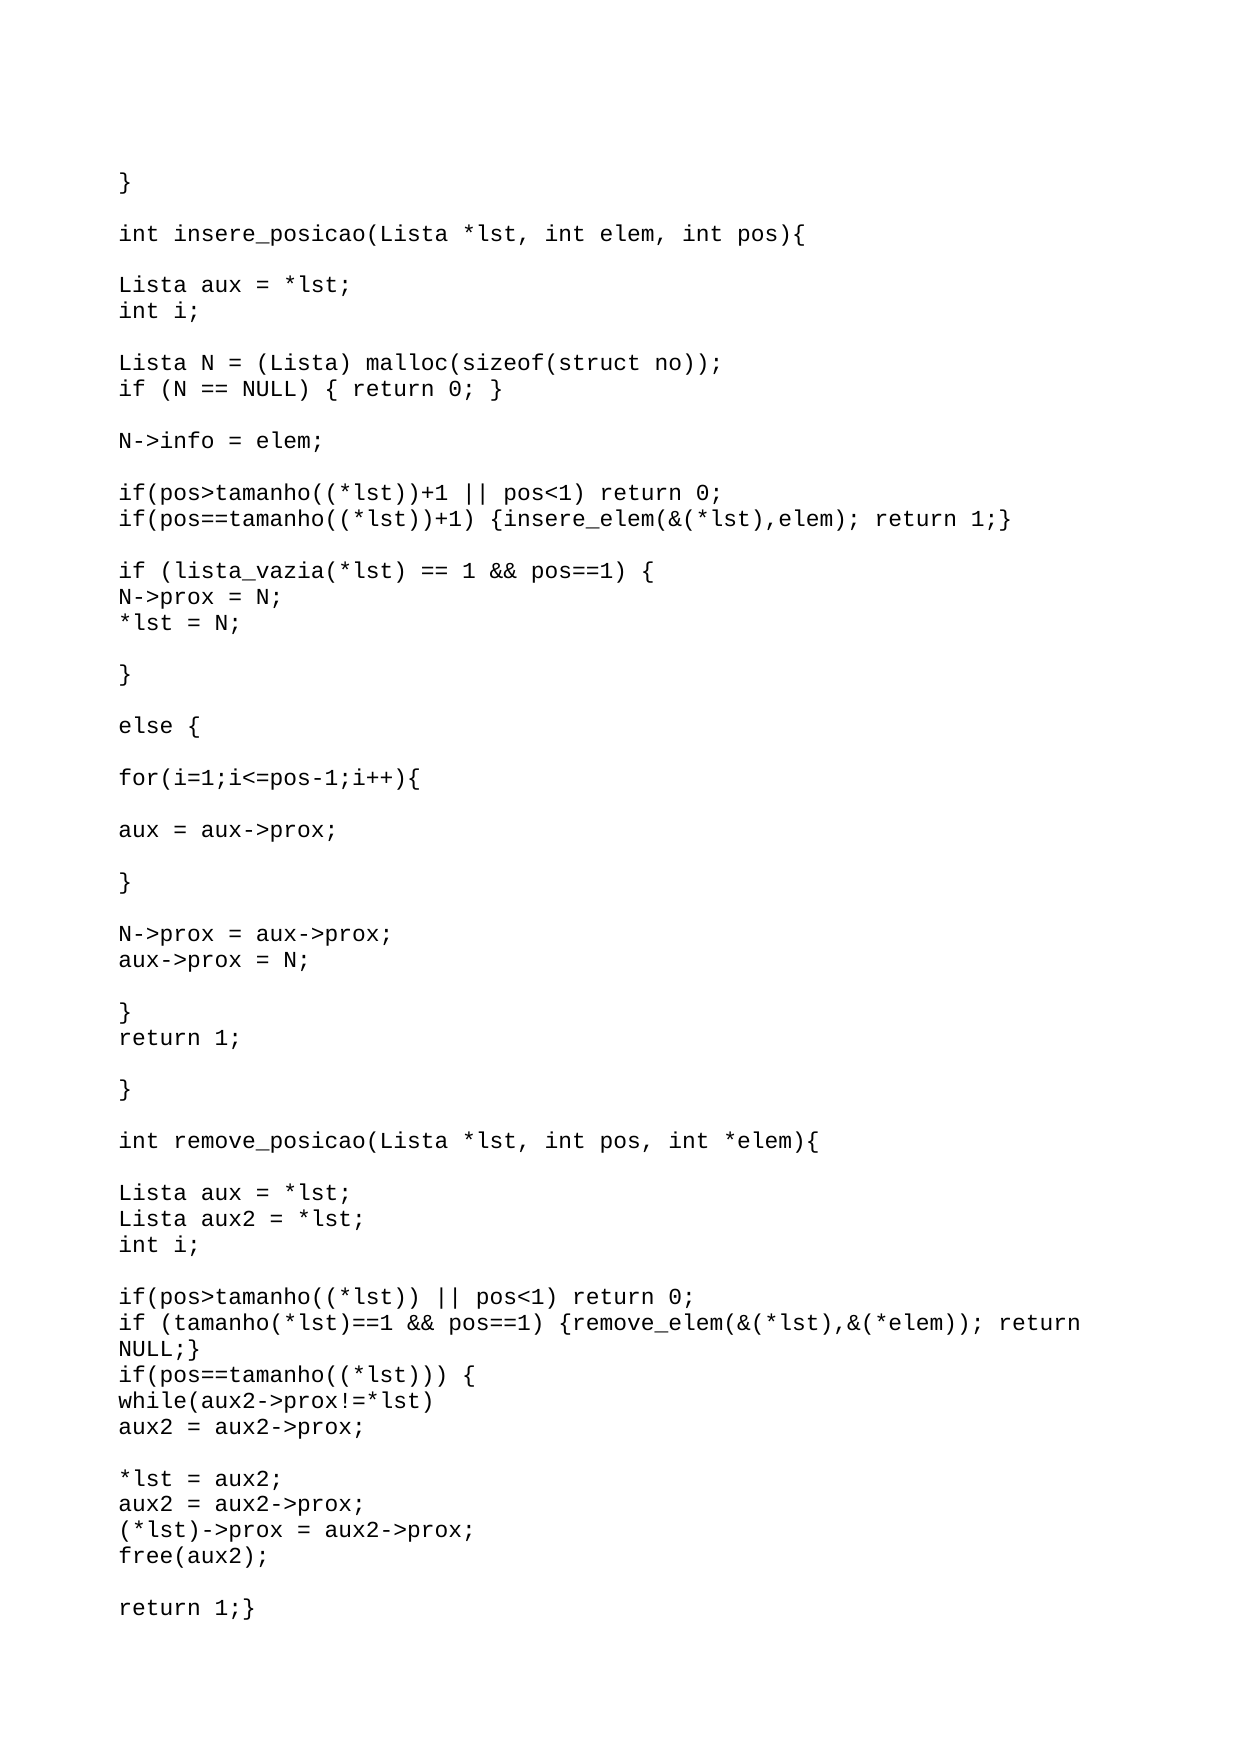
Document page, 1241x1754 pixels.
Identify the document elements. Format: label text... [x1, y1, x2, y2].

text if (tamanho(*lst)==1 && pos==1) {remove_elem(&(*lst),&(*elem)); return NULL;} [118, 1311, 1122, 1363]
text if (N == NULL) { return 0; } [118, 377, 1122, 403]
text Lista aux = *lst; [118, 274, 1122, 300]
text if(pos==tamanho((*lst))+1) {insere_elem(&(*lst),elem); return 1;} [118, 507, 1122, 533]
text N->prox = N; [118, 585, 1122, 611]
text (*lst)->prox = aux2->prox; [118, 1519, 1122, 1545]
text if(pos==tamanho((*lst))) { [118, 1363, 1122, 1389]
text for(i=1;i<=pos-1;i++){ [118, 767, 1122, 792]
text } [118, 1078, 1122, 1104]
text return 1; [118, 1026, 1122, 1052]
text while(aux2->prox!=*lst) [118, 1389, 1122, 1415]
text } [118, 663, 1122, 689]
text aux2 = aux2->prox; [118, 1415, 1122, 1441]
text aux = aux->prox; [118, 818, 1122, 844]
text aux2 = aux2->prox; [118, 1493, 1122, 1519]
text *lst = N; [118, 611, 1122, 637]
text if(pos>tamanho((*lst)) || pos<1) return 0; [118, 1285, 1122, 1311]
text free(aux2); [118, 1545, 1122, 1571]
text Lista aux2 = *lst; [118, 1207, 1122, 1233]
text Lista aux = *lst; [118, 1182, 1122, 1207]
text N->info = elem; [118, 429, 1122, 455]
text int remove_posicao(Lista *lst, int pos, int *elem){ [118, 1130, 1122, 1156]
text } [118, 1000, 1122, 1026]
text int insere_posicao(Lista *lst, int elem, int pos){ [118, 222, 1122, 248]
text *lst = aux2; [118, 1467, 1122, 1493]
text } [118, 870, 1122, 896]
text int i; [118, 300, 1122, 326]
text Lista N = (Lista) malloc(sizeof(struct no)); [118, 352, 1122, 377]
text if(pos>tamanho((*lst))+1 || pos<1) return 0; [118, 481, 1122, 507]
text else { [118, 715, 1122, 741]
text if (lista_vazia(*lst) == 1 && pos==1) { [118, 559, 1122, 585]
text aux->prox = N; [118, 948, 1122, 974]
text N->prox = aux->prox; [118, 922, 1122, 948]
text } [118, 170, 1122, 196]
text return 1;} [118, 1597, 1122, 1622]
text int i; [118, 1233, 1122, 1259]
